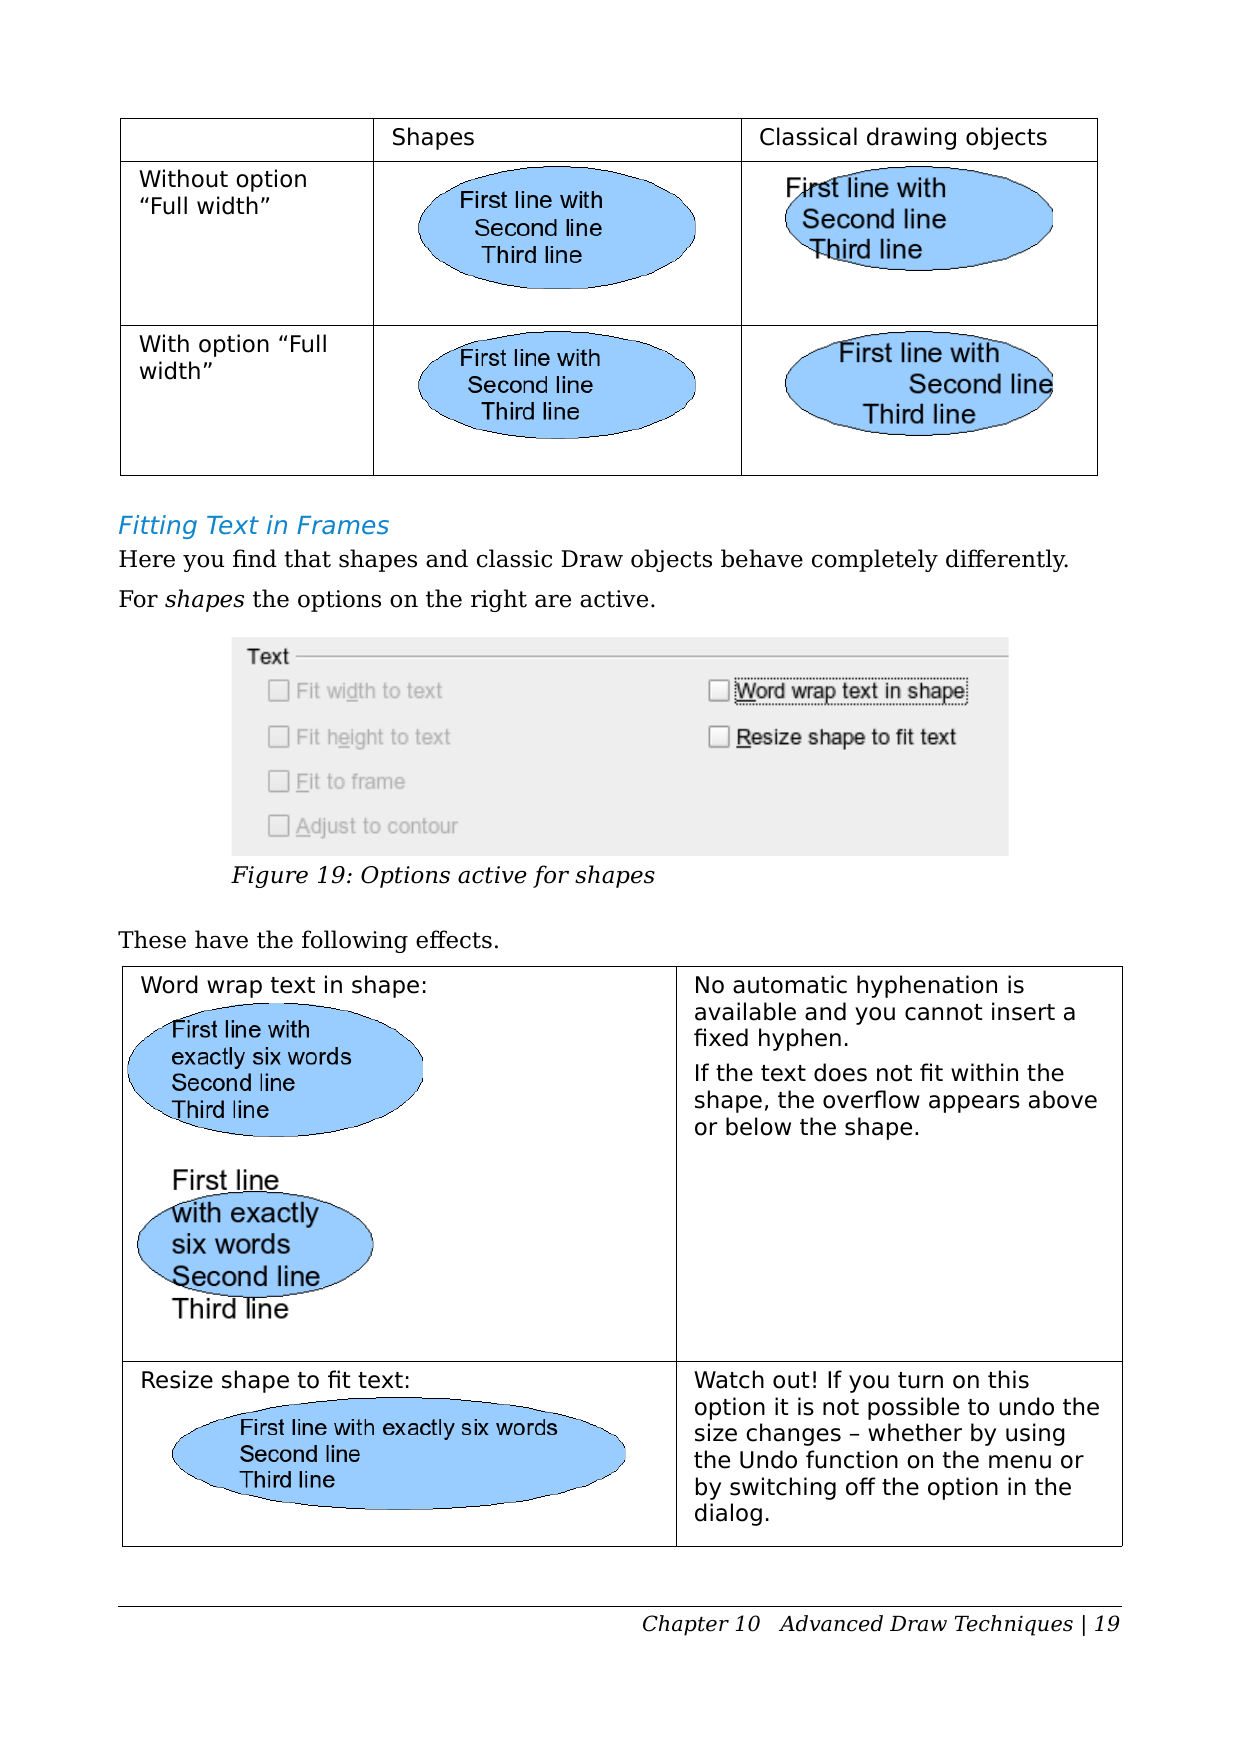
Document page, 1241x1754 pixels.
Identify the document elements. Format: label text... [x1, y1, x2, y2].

text These have the following effects. [118, 927, 1122, 954]
table_header [123, 1165, 137, 1324]
picture [172, 1397, 626, 1510]
table_header Classical drawing objects [742, 119, 1097, 161]
table_header [121, 119, 373, 161]
picture [418, 166, 696, 289]
text Here you find that shapes and classic Draw objects behave completely differently. [118, 547, 1122, 573]
table_cell With option “Full width” [121, 326, 373, 475]
table_header [374, 1165, 676, 1324]
table_cell Without option “Full width” [121, 162, 373, 325]
table_cell Resize shape to fit text: [123, 1362, 676, 1546]
text Figure 19: Options active for shapes [232, 862, 1008, 889]
subtitle Fitting Text in Frames [118, 511, 1122, 540]
picture [785, 166, 1053, 271]
table_cell [374, 162, 741, 325]
table_header No automatic hyphenation is available and you cannot insert a fixed hyphen. If the text does not fit within the shape, the overflow appears above or below the shape. [677, 967, 1122, 1361]
table_header Word wrap text in shape: [123, 967, 676, 1164]
table_cell Watch out! If you turn on this option it is not possible to undo the size changes – whether by using the Undo function on the menu or by switching off the option in the dialog. [677, 1362, 1122, 1546]
table_header [123, 1325, 676, 1361]
picture [785, 331, 1053, 436]
picture [127, 1003, 423, 1137]
text For shapes the options on the right are active. [118, 586, 1122, 612]
table_header Shapes [374, 119, 741, 161]
table_cell [742, 162, 1097, 325]
picture [231, 637, 1009, 856]
table_cell [374, 326, 741, 475]
picture [418, 331, 696, 439]
picture [137, 1164, 374, 1325]
table_cell [742, 326, 1097, 475]
